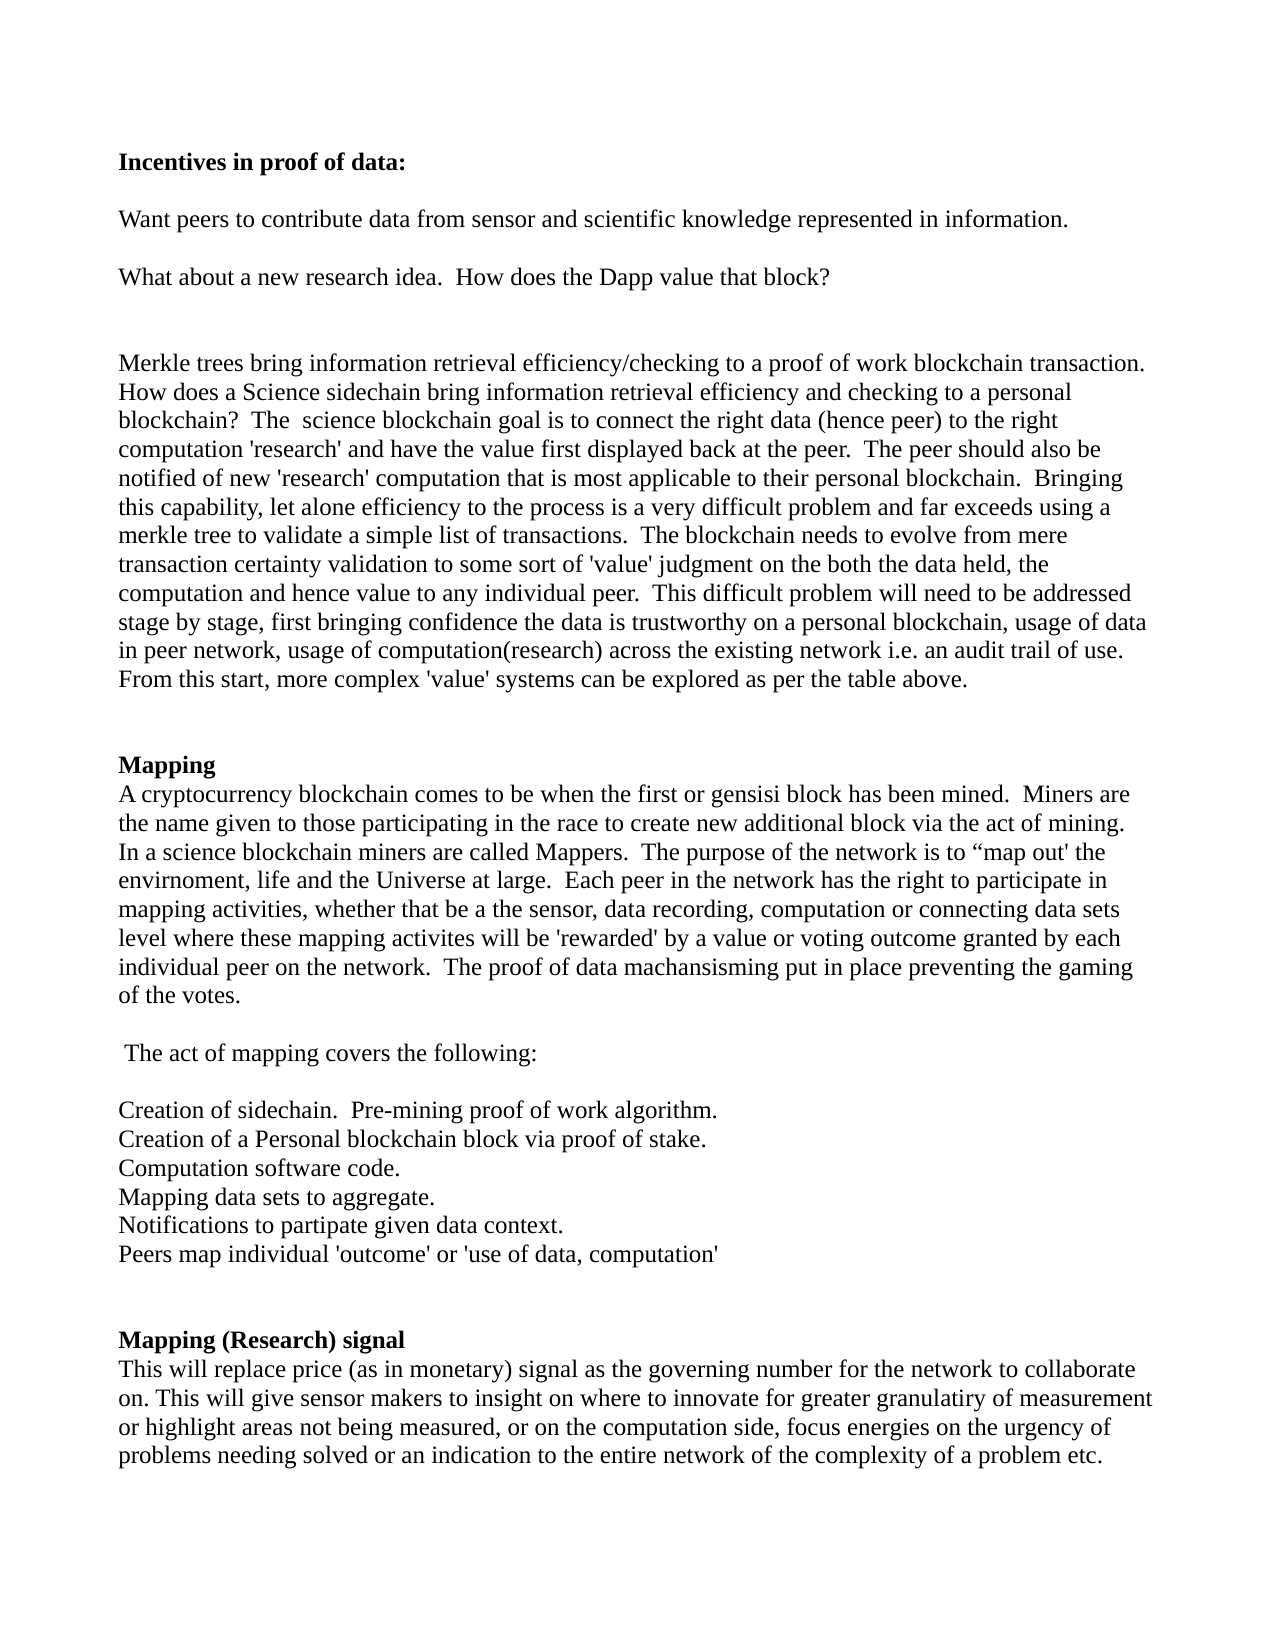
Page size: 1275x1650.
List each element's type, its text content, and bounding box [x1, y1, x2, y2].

text Mapping (Research) signal [118, 1326, 1157, 1354]
text Notifications to partipate given data context. [118, 1211, 1157, 1239]
text This will replace price (as in monetary) signal as the governing number for the network to collaborate on. This will give sensor makers to insight on where to innovate for greater granulatiry of measurement or highlight areas not being measured, or on the computation side, focus energies on the urgency of problems needing solved or an indication to the entire network of the complexity of a problem etc. [118, 1354, 1157, 1469]
text A cryptocurrency blockchain comes to be when the first or gensisi block has been mined. Miners are the name given to those participating in the race to create new additional block via the act of mining. In a science blockchain miners are called Mappers. The purpose of the network is to “map out' the envirnoment, life and the Universe at large. Each peer in the network has the right to participate in mapping activities, whether that be a the sensor, data recording, computation or connecting data sets level where these mapping activites will be 'rewarded' by a value or voting outcome granted by each individual peer on the network. The proof of data machansisming put in place preventing the gaming of the votes. [118, 779, 1157, 1009]
text Incentives in proof of data: [118, 147, 1157, 176]
text Creation of sidechain. Pre-mining proof of work algorithm. [118, 1096, 1157, 1124]
text Computation software code. [118, 1153, 1157, 1182]
text Mapping [118, 751, 1157, 779]
text Creation of a Personal blockchain block via proof of stake. [118, 1124, 1157, 1153]
text Mapping data sets to aggregate. [118, 1182, 1157, 1211]
text The act of mapping covers the following: [118, 1038, 1157, 1067]
text Want peers to contribute data from sensor and scientific knowledge represented in information. [118, 204, 1157, 233]
text Peers map individual 'outcome' or 'use of data, computation' [118, 1239, 1157, 1268]
text What about a new research idea. How does the Dapp value that block? [118, 262, 1157, 291]
text Merkle trees bring information retrieval efficiency/checking to a proof of work blockchain transaction. How does a Science sidechain bring information retrieval efficiency and checking to a personal blockchain? The science blockchain goal is to connect the right data (hence peer) to the right computation 'research' and have the value first displayed back at the peer. The peer should also be notified of new 'research' computation that is most applicable to their personal blockchain. Bringing this capability, let alone efficiency to the process is a very difficult problem and far exceeds using a merkle tree to validate a simple list of transactions. The blockchain needs to evolve from mere transaction certainty validation to some sort of 'value' judgment on the both the data held, the computation and hence value to any individual peer. This difficult problem will need to be addressed stage by stage, first bringing confidence the data is trustworthy on a personal blockchain, usage of data in peer network, usage of computation(research) across the existing network i.e. an audit trail of use. From this start, more complex 'value' systems can be explored as per the table above. [118, 348, 1157, 693]
